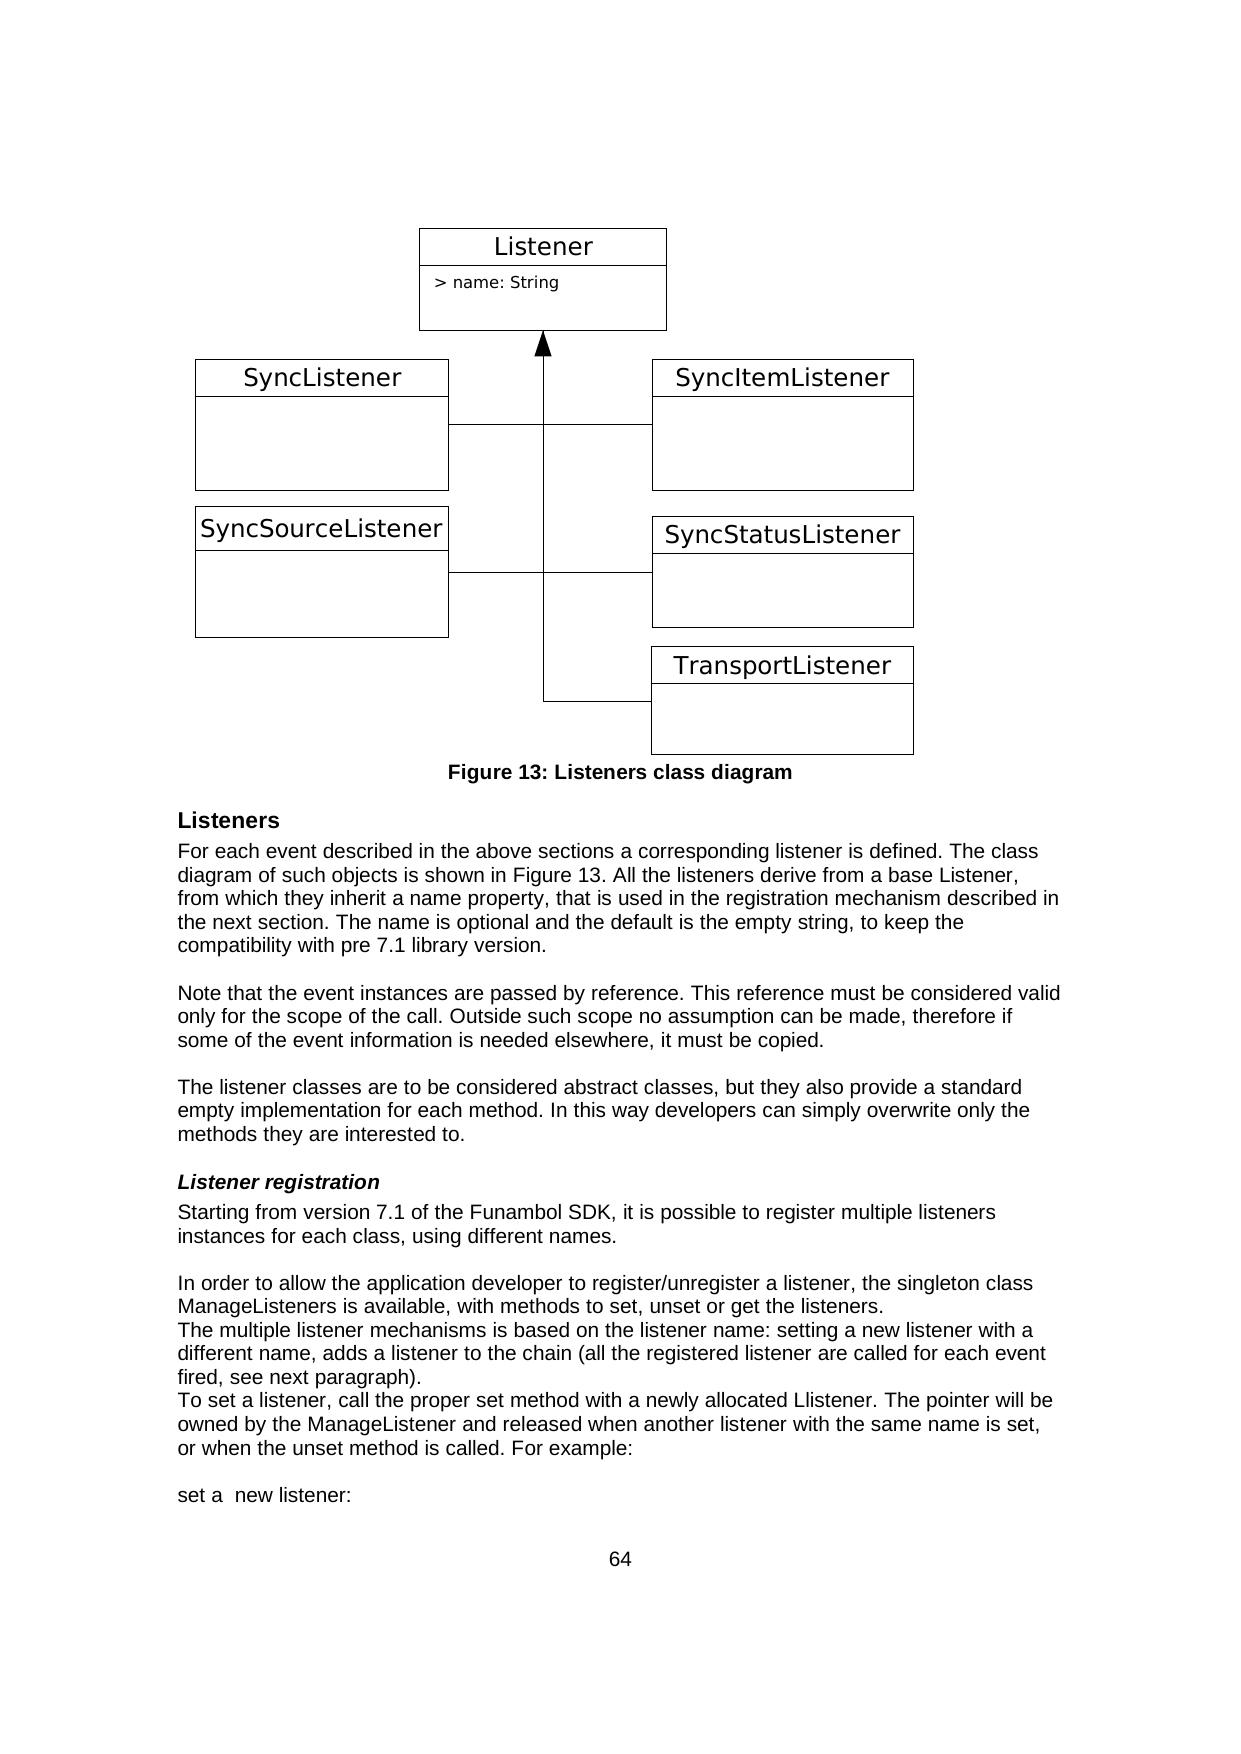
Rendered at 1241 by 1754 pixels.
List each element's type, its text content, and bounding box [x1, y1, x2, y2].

text Figure 13: Listeners class diagram [177, 203, 1063, 784]
subtitle Listener registration [177, 1171, 1063, 1194]
text For each event described in the above sections a corresponding listener is defined. The class diagram of such objects is shown in Figure 13. All the listeners derive from a base Listener, from which they inherit a name property, that is used in the registration mechanism described in the next section. The name is optional and the default is the empty string, to keep the compatibility with pre 7.1 library version. [177, 840, 1063, 957]
text The listener classes are to be considered abstract classes, but they also provide a standard empty implementation for each method. In this way developers can simply overwrite only the methods they are interested to. [177, 1075, 1063, 1146]
text set a new listener: [177, 1483, 1063, 1507]
text The multiple listener mechanisms is based on the listener name: setting a new listener with a different name, adds a listener to the chain (all the registered listener are called for each event fired, see next paragraph). [177, 1318, 1063, 1389]
text Note that the event instances are passed by reference. This reference must be considered valid only for the scope of the call. Outside such scope no assumption can be made, therefore if some of the event information is needed elsewhere, it must be copied. [177, 981, 1063, 1052]
text Starting from version 7.1 of the Funambol SDK, it is possible to register multiple listeners instances for each class, using different names. [177, 1201, 1063, 1248]
subtitle [177, 177, 1063, 203]
text In order to allow the application developer to register/unregister a listener, the singleton class ManageListeners is available, with methods to set, unset or get the listeners. [177, 1271, 1063, 1318]
text To set a listener, call the proper set method with a newly allocated Llistener. The pointer will be owned by the ManageListener and released when another listener with the same name is set, or when the unset method is called. For example: [177, 1389, 1063, 1459]
subtitle Listeners [177, 784, 1063, 833]
